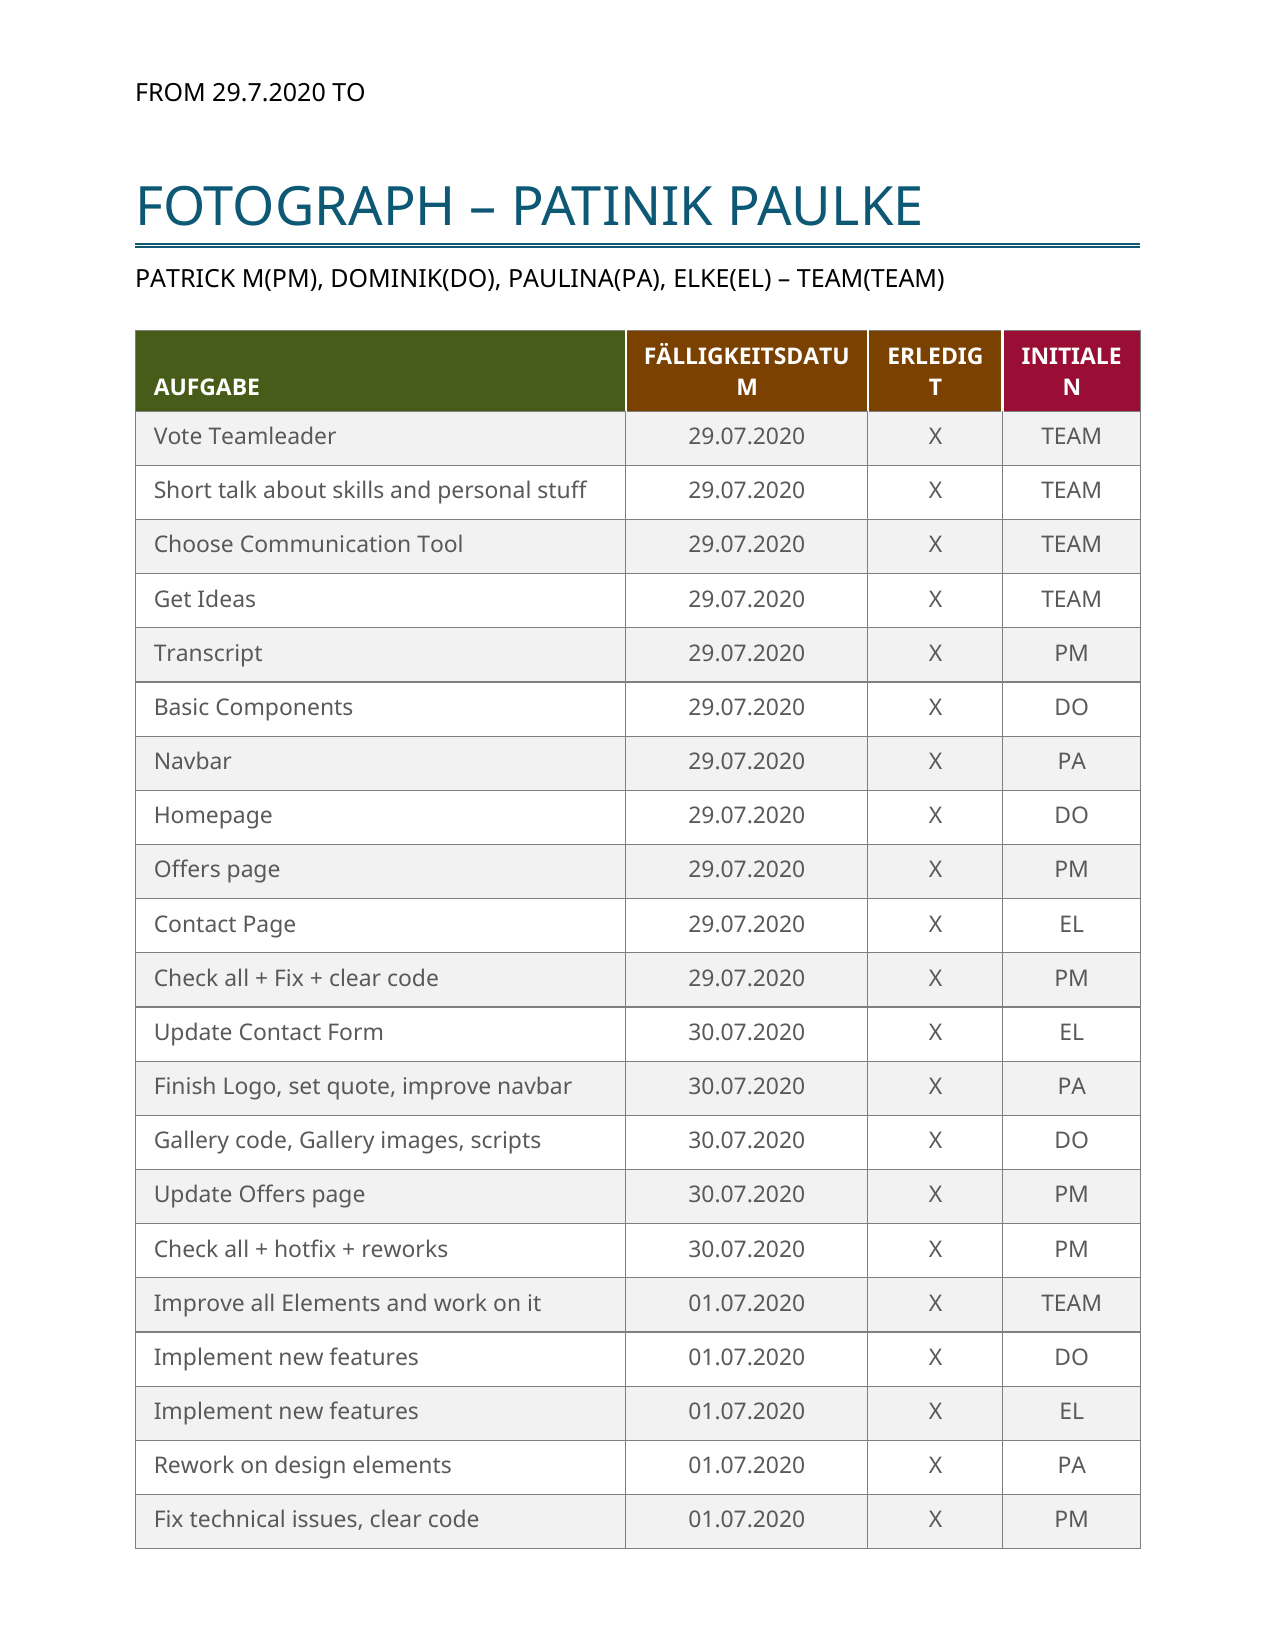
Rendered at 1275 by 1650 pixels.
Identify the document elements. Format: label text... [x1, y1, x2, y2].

table_cell TEAM [1003, 412, 1140, 465]
table_cell PM [1003, 1170, 1140, 1223]
table_cell 30.07.2020 [626, 1170, 867, 1223]
table_cell 29.07.2020 [626, 574, 867, 627]
table_cell PM [1003, 628, 1140, 681]
table_cell Update Offers page [136, 1170, 625, 1223]
table_cell DO [1003, 791, 1140, 844]
table_cell X [868, 1008, 1002, 1061]
text Fotograph – Patinik Paulke [135, 167, 1140, 243]
table_cell 01.07.2020 [626, 1278, 867, 1331]
table_cell X [868, 845, 1002, 898]
table_cell Homepage [136, 791, 625, 844]
table_cell 29.07.2020 [626, 520, 867, 573]
table_cell Contact Page [136, 899, 625, 952]
table_cell 29.07.2020 [626, 845, 867, 898]
table_header Aufgabe [136, 331, 625, 411]
table_cell X [868, 1495, 1002, 1548]
table_cell X [868, 1387, 1002, 1440]
table_cell PM [1003, 1224, 1140, 1277]
table_cell Transcript [136, 628, 625, 681]
table_cell X [868, 412, 1002, 465]
table_cell X [868, 628, 1002, 681]
table_cell 29.07.2020 [626, 953, 867, 1006]
table_cell X [868, 1170, 1002, 1223]
table_cell Check all + Fix + clear code [136, 953, 625, 1006]
table_cell X [868, 520, 1002, 573]
table_cell X [868, 1278, 1002, 1331]
table_cell 29.07.2020 [626, 899, 867, 952]
table_cell X [868, 1224, 1002, 1277]
table_cell 01.07.2020 [626, 1333, 867, 1386]
table_cell DO [1003, 1116, 1140, 1169]
table_cell Fix technical issues, clear code [136, 1495, 625, 1548]
table_cell Improve all Elements and work on it [136, 1278, 625, 1331]
table_cell DO [1003, 683, 1140, 736]
table_cell 29.07.2020 [626, 628, 867, 681]
table_cell 29.07.2020 [626, 412, 867, 465]
table_cell Update Contact Form [136, 1008, 625, 1061]
table_cell Navbar [136, 737, 625, 790]
table_cell 01.07.2020 [626, 1387, 867, 1440]
table_cell Vote Teamleader [136, 412, 625, 465]
table_cell Offers page [136, 845, 625, 898]
table_cell 29.07.2020 [626, 737, 867, 790]
table_cell 29.07.2020 [626, 791, 867, 844]
table_cell 30.07.2020 [626, 1116, 867, 1169]
table_cell EL [1003, 1387, 1140, 1440]
text Patrick M(PM), Dominik(DO), Paulina(PA), Elke(EL) – Team(TEAM) [135, 260, 1140, 294]
table_cell TEAM [1003, 466, 1140, 519]
table_cell 30.07.2020 [626, 1008, 867, 1061]
table_cell X [868, 953, 1002, 1006]
table_cell EL [1003, 1008, 1140, 1061]
table_cell Finish Logo, set quote, improve navbar [136, 1062, 625, 1115]
table_cell X [868, 791, 1002, 844]
table_cell X [868, 737, 1002, 790]
table_cell TEAM [1003, 574, 1140, 627]
text from 29.7.2020 To [135, 75, 1140, 109]
table_cell X [868, 1333, 1002, 1386]
table_cell PA [1003, 1441, 1140, 1494]
table_cell X [868, 1441, 1002, 1494]
table_cell X [868, 683, 1002, 736]
table_header Initialen [1004, 331, 1140, 411]
table_cell TEAM [1003, 520, 1140, 573]
table_cell EL [1003, 899, 1140, 952]
table_cell PM [1003, 953, 1140, 1006]
table_cell X [868, 1062, 1002, 1115]
table_cell TEAM [1003, 1278, 1140, 1331]
table_cell Basic Components [136, 683, 625, 736]
table_cell X [868, 574, 1002, 627]
table_cell PM [1003, 1495, 1140, 1548]
table_cell Gallery code, Gallery images, scripts [136, 1116, 625, 1169]
table_cell X [868, 1116, 1002, 1169]
table_cell DO [1003, 1333, 1140, 1386]
table_cell Choose Communication Tool [136, 520, 625, 573]
table_cell 29.07.2020 [626, 466, 867, 519]
table_header Erledigt [869, 331, 1001, 411]
table_cell Implement new features [136, 1333, 625, 1386]
table_cell PA [1003, 1062, 1140, 1115]
table_cell Get Ideas [136, 574, 625, 627]
table_cell Implement new features [136, 1387, 625, 1440]
table_cell 30.07.2020 [626, 1062, 867, 1115]
table_cell 01.07.2020 [626, 1441, 867, 1494]
table_cell PA [1003, 737, 1140, 790]
table_cell Check all + hotfix + reworks [136, 1224, 625, 1277]
table_cell X [868, 466, 1002, 519]
table_cell PM [1003, 845, 1140, 898]
table_cell 01.07.2020 [626, 1495, 867, 1548]
table_cell Rework on design elements [136, 1441, 625, 1494]
table_cell X [868, 899, 1002, 952]
table_cell 30.07.2020 [626, 1224, 867, 1277]
table_cell 29.07.2020 [626, 683, 867, 736]
table_cell Short talk about skills and personal stuff [136, 466, 625, 519]
table_header Fälligkeitsdatum [627, 331, 867, 411]
